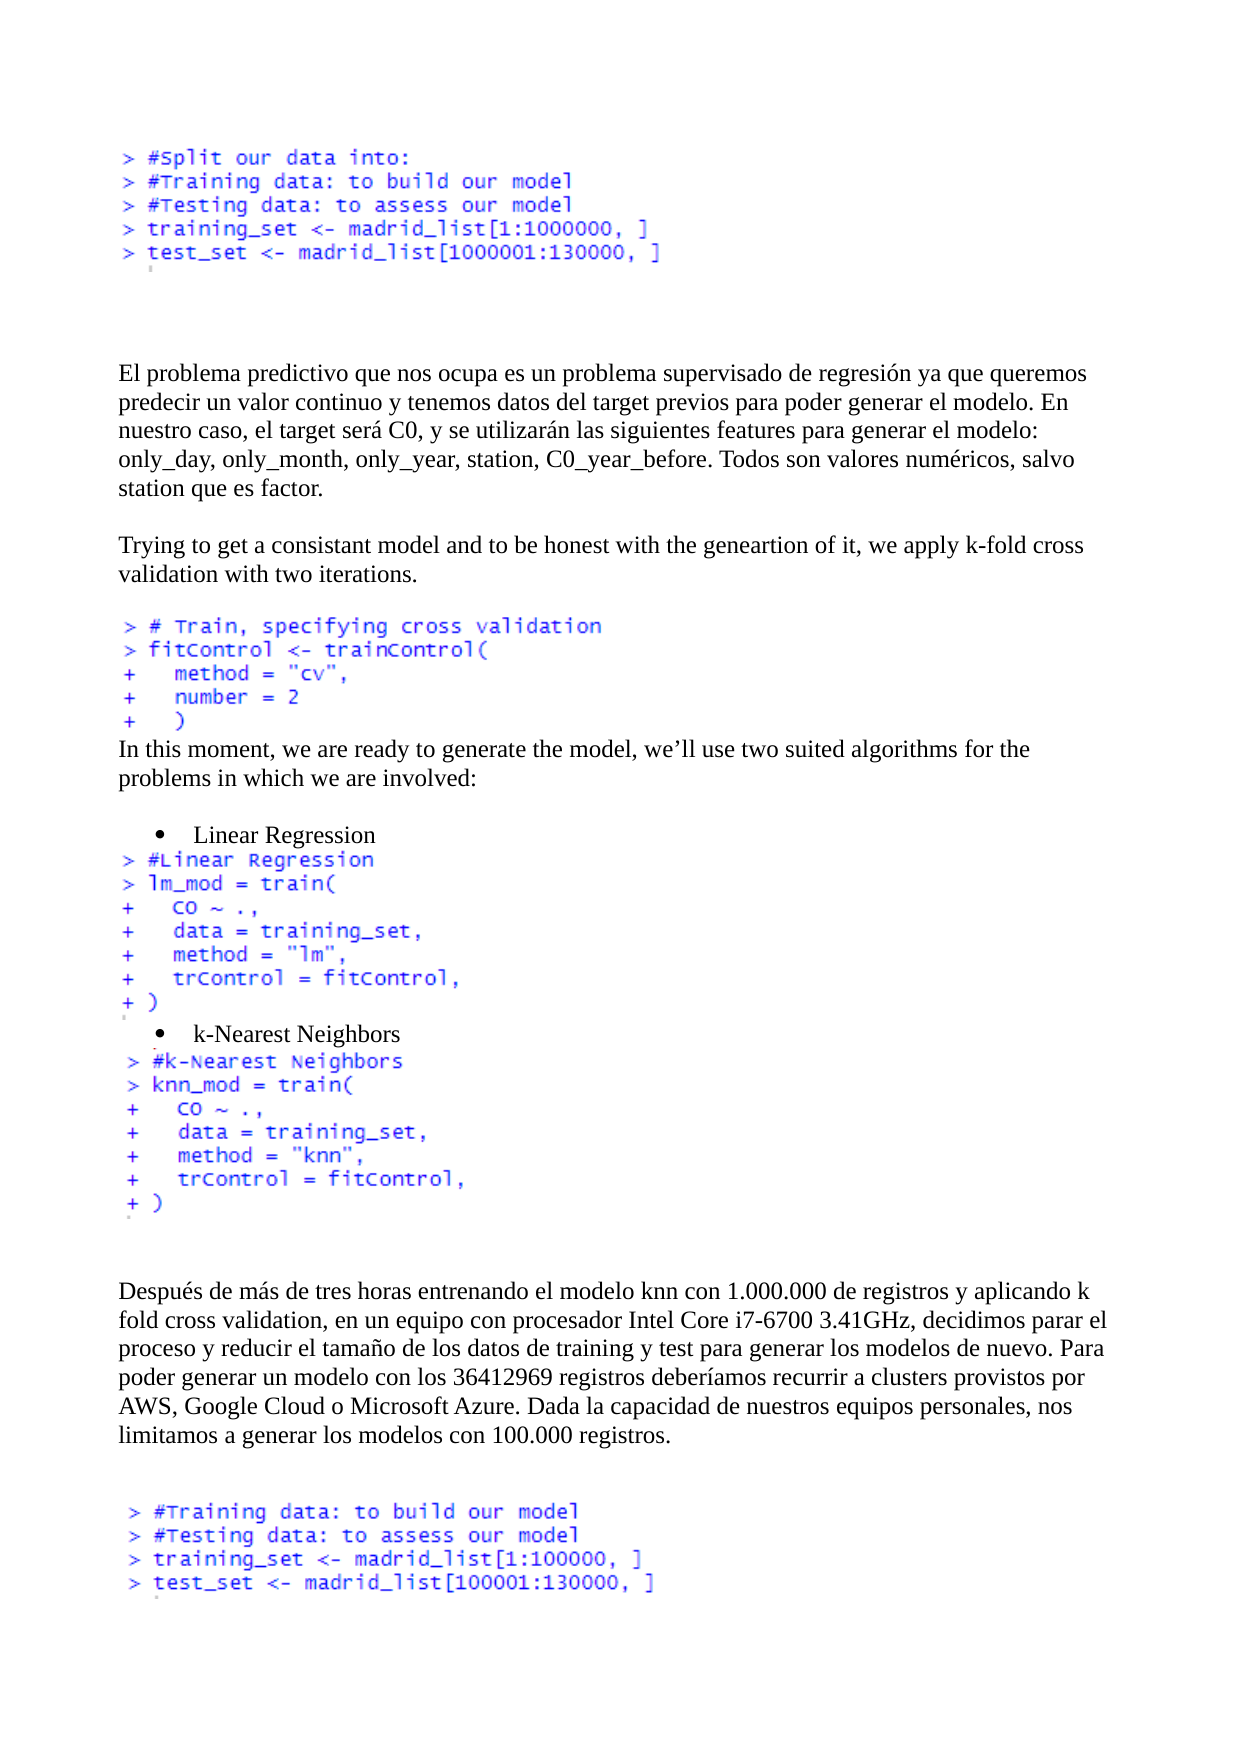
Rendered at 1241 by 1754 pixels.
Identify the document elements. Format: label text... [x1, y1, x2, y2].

text Después de más de tres horas entrenando el modelo knn con 1.000.000 de registros y aplicando k fold cross validation, en un equipo con procesador Intel Core i7-6700 3.41GHz, decidimos parar el proceso y reducir el tamaño de los datos de training y test para generar los modelos de nuevo. Para poder generar un modelo con los 36412969 registros deberíamos recurrir a clusters provistos por AWS, Google Cloud o Microsoft Azure. Dada la capacidad de nuestros equipos personales, nos limitamos a generar los modelos con 100.000 registros. [118, 1276, 1122, 1448]
list k-Nearest Neighbors [156, 1019, 1122, 1048]
list Linear Regression [156, 820, 1122, 849]
picture [118, 1048, 469, 1219]
text Trying to get a consistant model and to be honest with the geneartion of it, we apply k-fold cross validation with two iterations. [118, 531, 1122, 588]
text In this moment, we are ready to generate the model, we’ll use two suited algorithms for the problems in which we are involved: [118, 734, 1122, 792]
picture [124, 1500, 664, 1599]
text El problema predictivo que nos ocupa es un problema supervisado de regresión ya que queremos predecir un valor continuo y tenemos datos del target previos para poder generar el modelo. En nuestro caso, el target será C0, y se utilizarán las siguientes features para generar el modelo: only_day, only_month, only_year, station, C0_year_before. Todos son valores numéricos, salvo station que es factor. [118, 358, 1122, 502]
picture [118, 616, 623, 734]
picture [118, 146, 670, 272]
picture [118, 849, 467, 1020]
